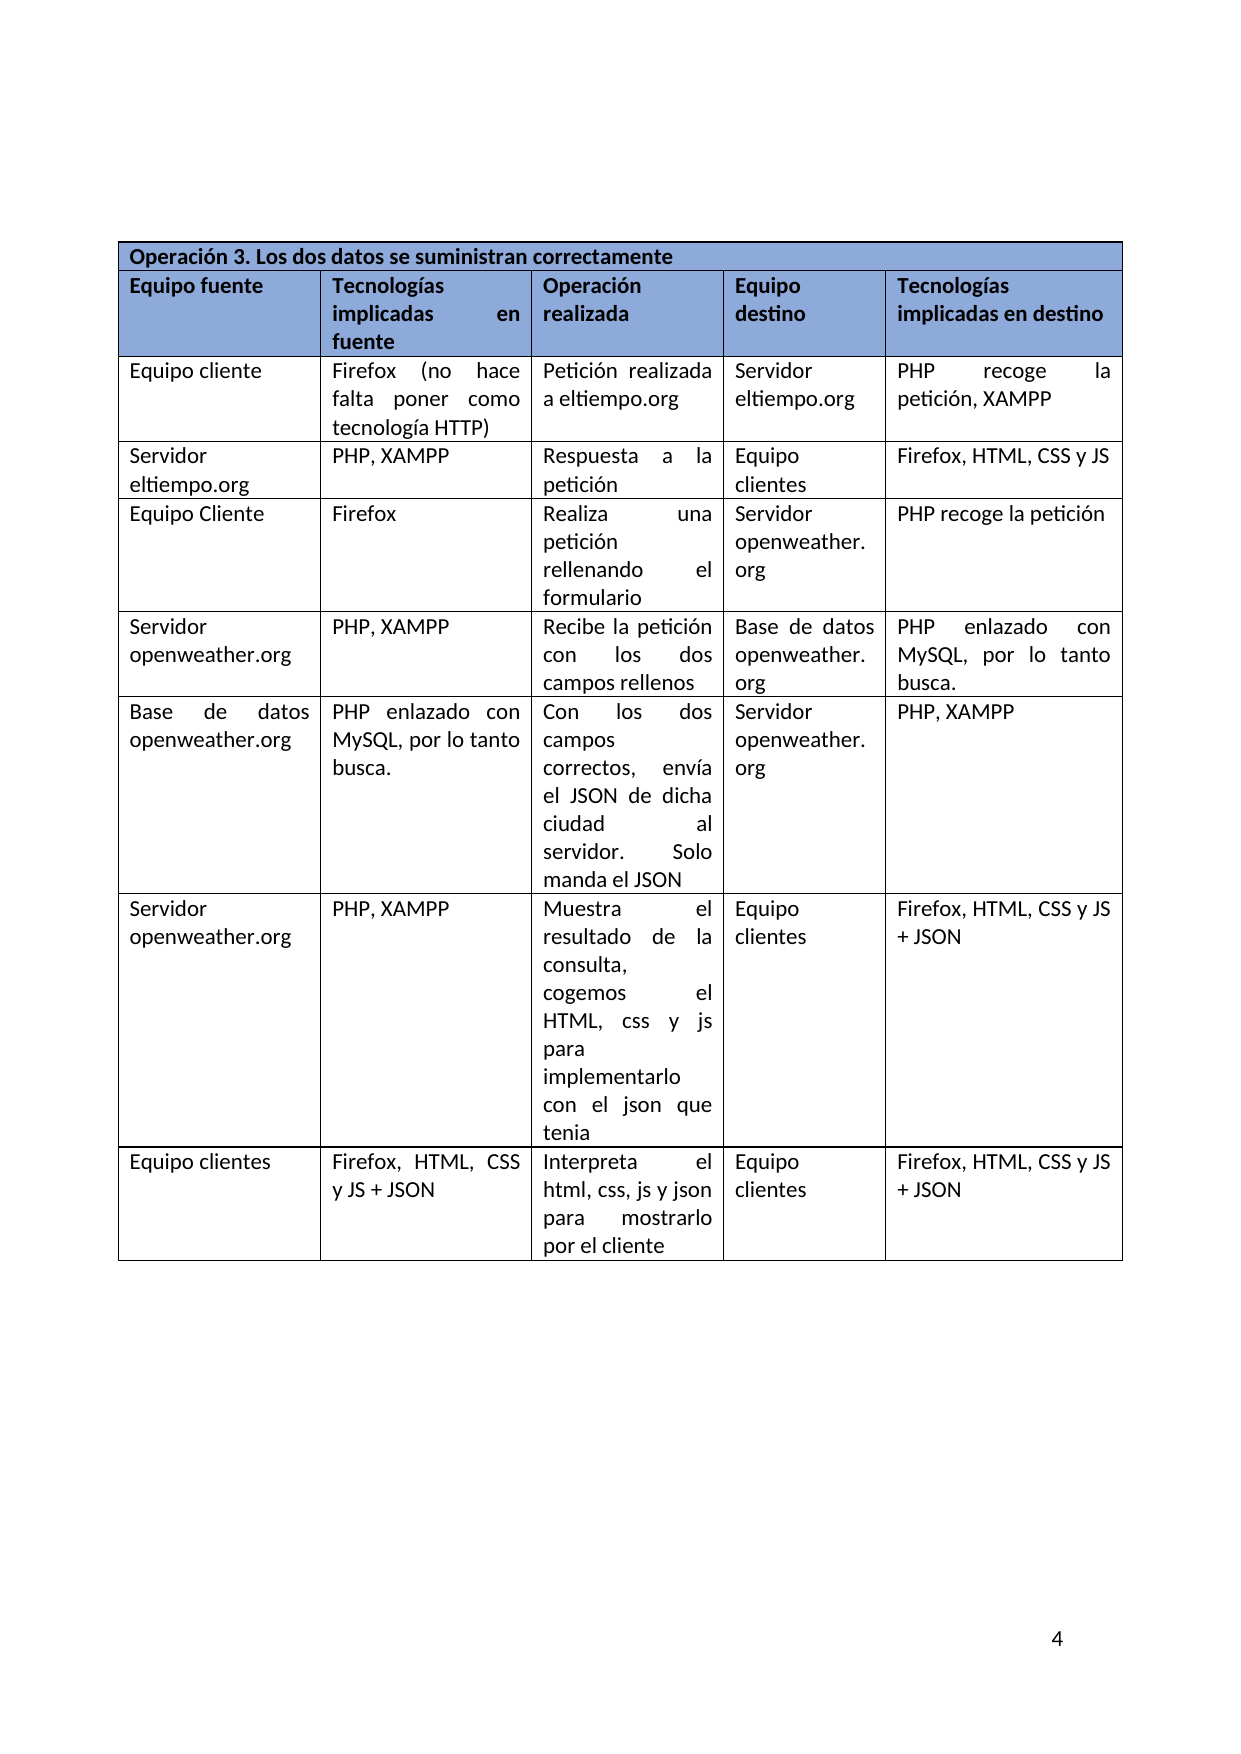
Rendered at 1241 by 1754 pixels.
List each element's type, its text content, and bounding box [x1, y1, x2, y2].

table_cell Equipo destino [724, 271, 885, 356]
table_cell Firefox, HTML, CSS y JS [886, 442, 1122, 498]
table_cell PHP, XAMPP [321, 442, 531, 498]
table_cell PHP enlazado con MySQL, por lo tanto busca. [886, 612, 1122, 696]
table_cell Firefox, HTML, CSS y JS + JSON [321, 1148, 531, 1259]
table_cell Servidor openweather.org [119, 894, 320, 1146]
table_cell Servidor openweather.org [724, 697, 885, 893]
table_cell Equipo clientes [724, 1148, 885, 1259]
table_header Operación 3. Los dos datos se suministran correctamente [119, 243, 1122, 270]
table_cell Servidor eltiempo.org [724, 357, 885, 441]
table_cell Tecnologías implicadas en fuente [321, 271, 531, 356]
table_cell Servidor eltiempo.org [119, 442, 320, 498]
table_cell Tecnologías implicadas en destino [886, 271, 1122, 356]
table_cell Firefox [321, 499, 531, 611]
table_cell Operación realizada [532, 271, 723, 356]
table_cell Firefox (no hace falta poner como tecnología HTTP) [321, 357, 531, 441]
table_cell Interpreta el html, css, js y json para mostrarlo por el cliente [532, 1148, 723, 1259]
table_cell Equipo Cliente [119, 499, 320, 611]
table_cell PHP, XAMPP [886, 697, 1122, 893]
table_cell PHP recoge la petición, XAMPP [886, 357, 1122, 441]
table_cell PHP, XAMPP [321, 612, 531, 696]
table_cell Firefox, HTML, CSS y JS + JSON [886, 1148, 1122, 1259]
table_cell Equipo fuente [119, 271, 320, 356]
table_cell Con los dos campos correctos, envía el JSON de dicha ciudad al servidor. Solo manda el JSON [532, 697, 723, 893]
table_cell Base de datos openweather.org [724, 612, 885, 696]
table_cell Equipo clientes [724, 442, 885, 498]
table_cell Equipo clientes [119, 1148, 320, 1259]
table_cell PHP recoge la petición [886, 499, 1122, 611]
table_cell Servidor openweather.org [119, 612, 320, 696]
table_cell Respuesta a la petición [532, 442, 723, 498]
table_cell Firefox, HTML, CSS y JS + JSON [886, 894, 1122, 1146]
table_cell Servidor openweather.org [724, 499, 885, 611]
table_cell Muestra el resultado de la consulta, cogemos el HTML, css y js para implementarlo con el json que tenia [532, 894, 723, 1146]
table_cell Realiza una petición rellenando el formulario [532, 499, 723, 611]
table_cell PHP, XAMPP [321, 894, 531, 1146]
table_cell Recibe la petición con los dos campos rellenos [532, 612, 723, 696]
table_cell PHP enlazado con MySQL, por lo tanto busca. [321, 697, 531, 893]
table_cell Petición realizada a eltiempo.org [532, 357, 723, 441]
table_cell Equipo cliente [119, 357, 320, 441]
table_cell Base de datos openweather.org [119, 697, 320, 893]
table_cell Equipo clientes [724, 894, 885, 1146]
